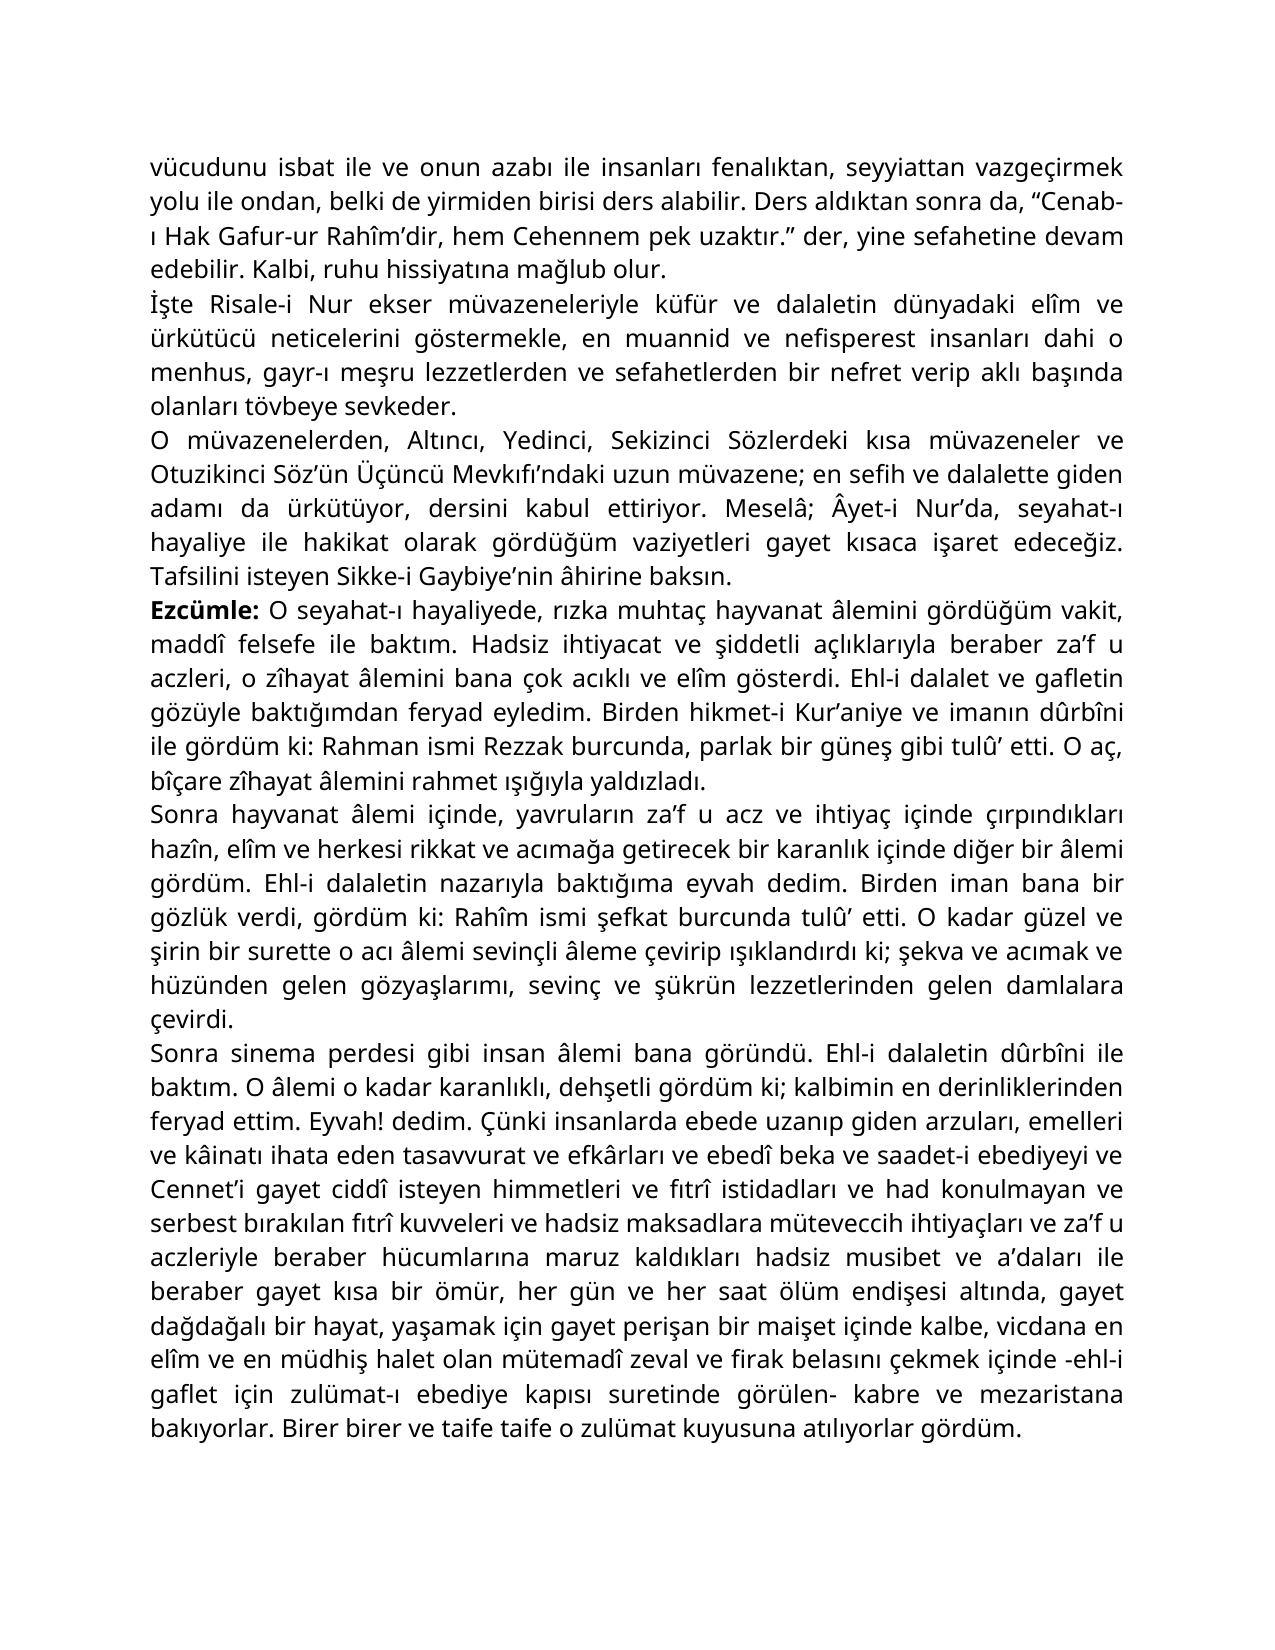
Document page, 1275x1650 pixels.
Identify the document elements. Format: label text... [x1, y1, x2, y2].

text İşte Risale-i Nur ekser müvazeneleriyle küfür ve dalaletin dünyadaki elîm ve ürkütücü neticelerini göstermekle, en muannid ve nefisperest insanları dahi o menhus, gayr-ı meşru lezzetlerden ve sefahetlerden bir nefret verip aklı başında olanları tövbeye sevkeder. [150, 286, 1125, 422]
text Sonra sinema perdesi gibi insan âlemi bana göründü. Ehl-i dalaletin dûrbîni ile baktım. O âlemi o kadar karanlıklı, dehşetli gördüm ki; kalbimin en derinliklerinden feryad ettim. Eyvah! dedim. Çünki insanlarda ebede uzanıp giden arzuları, emelleri ve kâinatı ihata eden tasavvurat ve efkârları ve ebedî beka ve saadet-i ebediyeyi ve Cennet’i gayet ciddî isteyen himmetleri ve fıtrî istidadları ve had konulmayan ve serbest bırakılan fıtrî kuvveleri ve hadsiz maksadlara müteveccih ihtiyaçları ve za’f u aczleriyle beraber hücumlarına maruz kaldıkları hadsiz musibet ve a’daları ile beraber gayet kısa bir ömür, her gün ve her saat ölüm endişesi altında, gayet dağdağalı bir hayat, yaşamak için gayet perişan bir maişet içinde kalbe, vicdana en elîm ve en müdhiş halet olan mütemadî zeval ve firak belasını çekmek içinde -ehl-i gaflet için zulümat-ı ebediye kapısı suretinde görülen- kabre ve mezaristana bakıyorlar. Birer birer ve taife taife o zulümat kuyusuna atılıyorlar gördüm. [150, 1036, 1125, 1444]
text vücudunu isbat ile ve onun azabı ile insanları fenalıktan, seyyiattan vazgeçirmek yolu ile ondan, belki de yirmiden birisi ders alabilir. Ders aldıktan sonra da, “Cenab-ı Hak Gafur-ur Rahîm’dir, hem Cehennem pek uzaktır.” der, yine sefahetine devam edebilir. Kalbi, ruhu hissiyatına mağlub olur. [150, 150, 1125, 286]
text Ezcümle: O seyahat-ı hayaliyede, rızka muhtaç hayvanat âlemini gördüğüm vakit, maddî felsefe ile baktım. Hadsiz ihtiyacat ve şiddetli açlıklarıyla beraber za’f u aczleri, o zîhayat âlemini bana çok acıklı ve elîm gösterdi. Ehl-i dalalet ve gafletin gözüyle baktığımdan feryad eyledim. Birden hikmet-i Kur’aniye ve imanın dûrbîni ile gördüm ki: Rahman ismi Rezzak burcunda, parlak bir güneş gibi tulû’ etti. O aç, bîçare zîhayat âlemini rahmet ışığıyla yaldızladı. [150, 593, 1125, 797]
text Sonra hayvanat âlemi içinde, yavruların za’f u acz ve ihtiyaç içinde çırpındıkları hazîn, elîm ve herkesi rikkat ve acımağa getirecek bir karanlık içinde diğer bir âlemi gördüm. Ehl-i dalaletin nazarıyla baktığıma eyvah dedim. Birden iman bana bir gözlük verdi, gördüm ki: Rahîm ismi şefkat burcunda tulû’ etti. O kadar güzel ve şirin bir surette o acı âlemi sevinçli âleme çevirip ışıklandırdı ki; şekva ve acımak ve hüzünden gelen gözyaşlarımı, sevinç ve şükrün lezzetlerinden gelen damlalara çevirdi. [150, 797, 1125, 1036]
text O müvazenelerden, Altıncı, Yedinci, Sekizinci Sözlerdeki kısa müvazeneler ve Otuzikinci Söz’ün Üçüncü Mevkıfı’ndaki uzun müvazene; en sefih ve dalalette giden adamı da ürkütüyor, dersini kabul ettiriyor. Meselâ; Âyet-i Nur’da, seyahat-ı hayaliye ile hakikat olarak gördüğüm vaziyetleri gayet kısaca işaret edeceğiz. Tafsilini isteyen Sikke-i Gaybiye’nin âhirine baksın. [150, 422, 1125, 593]
